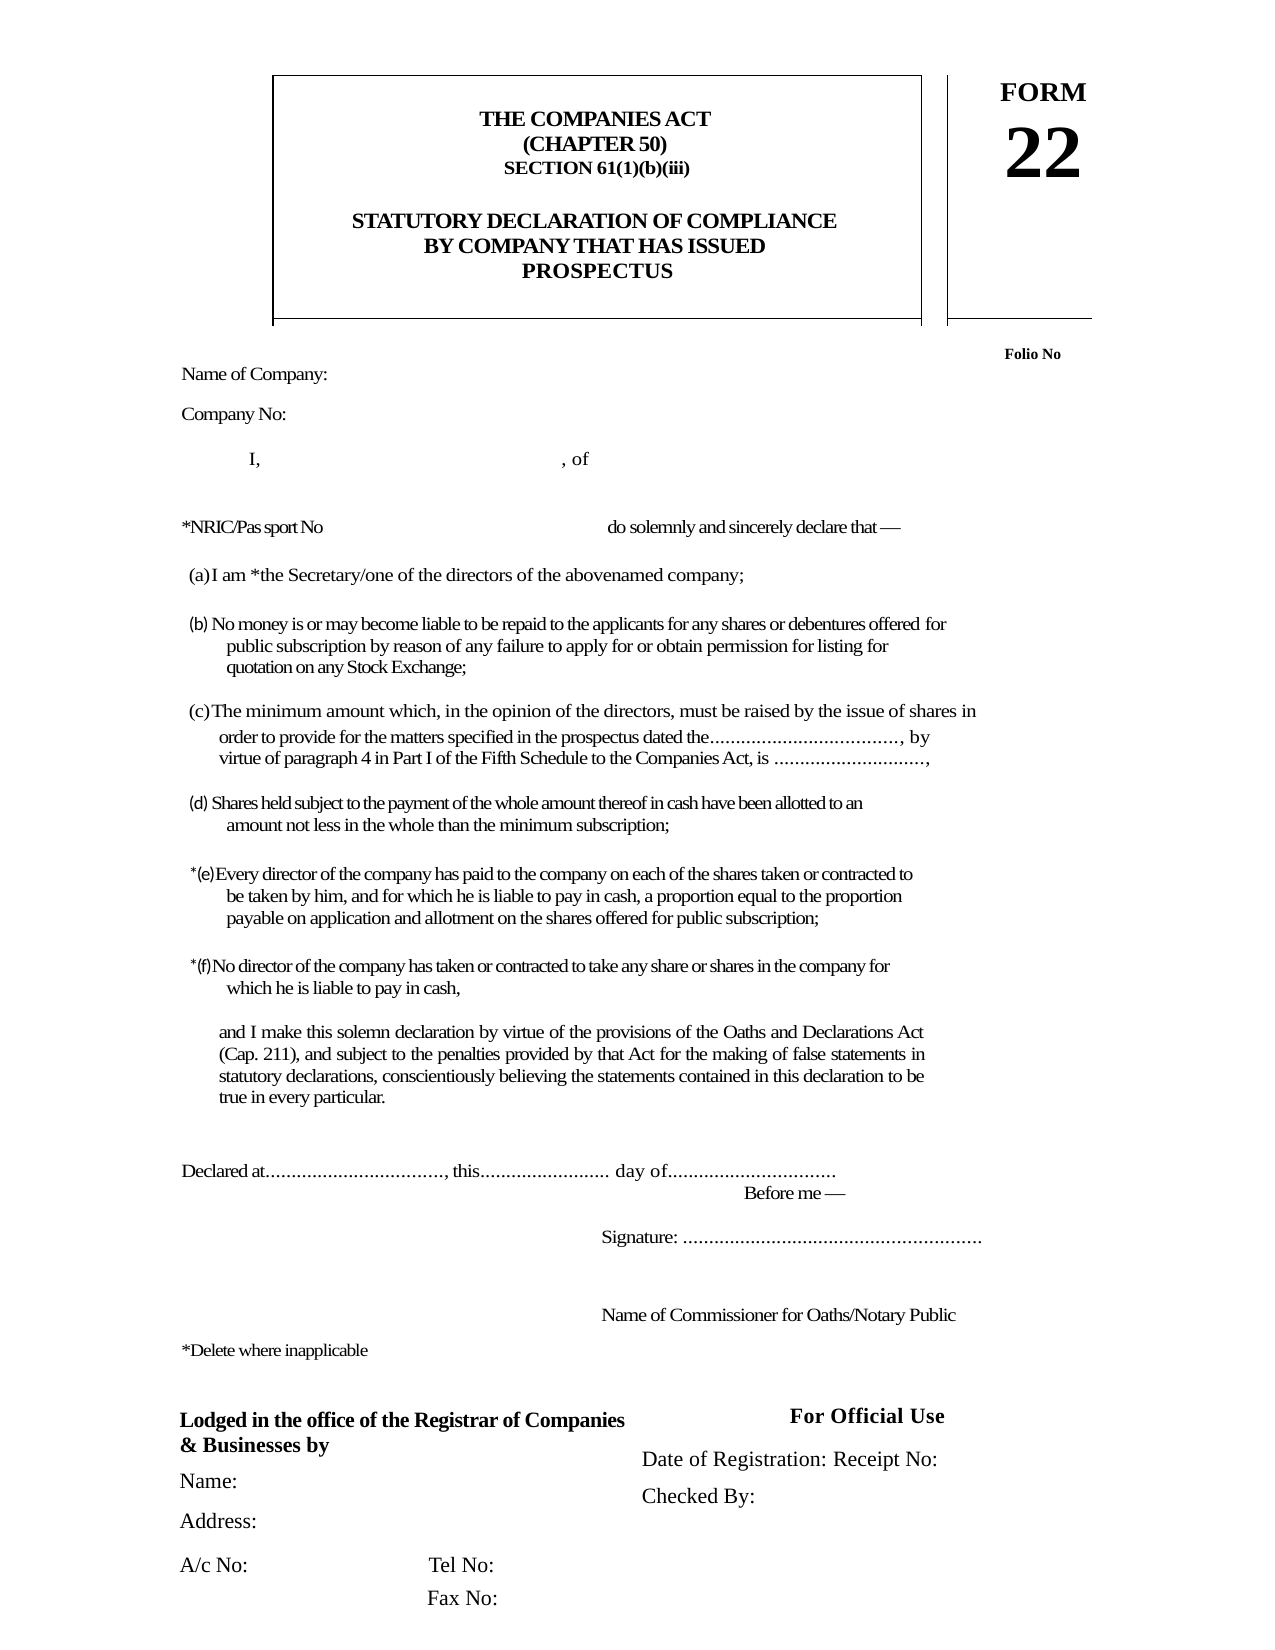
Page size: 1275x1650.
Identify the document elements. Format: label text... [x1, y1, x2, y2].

table_header FORM 22 [948, 75, 1092, 318]
table_header For Official Use Date of Registration: Receipt No: Checked By: [636, 1401, 1098, 1616]
text *Delete where inapplicable [181, 1340, 1098, 1360]
text Declared at , this day of [181, 1160, 1098, 1182]
list The minimum amount which, in the opinion of the directors, must be raised by the issue of shares in [188, 700, 1098, 722]
text Folio No [173, 344, 1061, 362]
table_cell 22 [948, 319, 1092, 326]
text and I make this solemn declaration by virtue of the provisions of the Oaths and Declarations Act (Cap. 211), and subject to the penalties provided by that Act for the making of false statements in statutory declarations, conscientiously believing the statements contained in this declaration to be true in every particular. [218, 1021, 926, 1108]
text order to provide for the matters specified in the prospectus dated the , by [218, 726, 1098, 747]
list No money is or may become liable to be repaid to the applicants for any shares or debentures offered for public subscription by reason of any failure to apply for or obtain permission for listing for quotation on any Stock Exchange; [188, 612, 948, 678]
list No director of the company has taken or contracted to take any share or shares in the company for which he is liable to pay in cash, [188, 954, 926, 999]
text *NRIC/Pas sport No <get_director1(o.id)['nric']> do solemnly and sincerely declare that — [181, 515, 1098, 538]
text Name of Commissioner for Oaths/Notary Public [601, 1303, 1098, 1325]
table_header Lodged in the office of the Registrar of Companies & Businesses by Name: Address: A/c No: Tel No: Fax No: [174, 1401, 636, 1616]
text Name of Company: <o.name> [181, 362, 1098, 384]
text virtue of paragraph 4 in Part I of the Fifth Schedule to the Companies Act, is , [218, 747, 1098, 769]
table_cell [922, 318, 947, 326]
text Signature: [601, 1226, 1098, 1247]
list Every director of the company has paid to the company on each of the shares taken or contracted to be taken by him, and for which he is liable to pay in cash, a proportion equal to the proportion payable on application and allotment on the shares offered for public subscription; [188, 862, 933, 928]
list I am *the Secretary/one of the directors of the abovenamed company; [188, 564, 1098, 586]
table_header THE COMPANIES ACT (CHAPTER 50) SECTION 61(1)(b)(iii) STATUTORY DECLARATION OF COMPLIANCE BY COMPANY THAT HAS ISSUED PROSPECTUS [274, 76, 921, 318]
table_header [922, 75, 947, 318]
text Company No: <o.uen> [181, 403, 1098, 424]
list Shares held subject to the payment of the whole amount thereof in cash have been allotted to an amount not less in the whole than the minimum subscription; [188, 791, 903, 836]
text I, <get_director1(o.id)['name']>, of <get_partner_full_address(get_director1(o.id)['id'])> [248, 447, 1098, 492]
text Before me — [743, 1182, 1098, 1203]
table_cell [274, 319, 921, 326]
